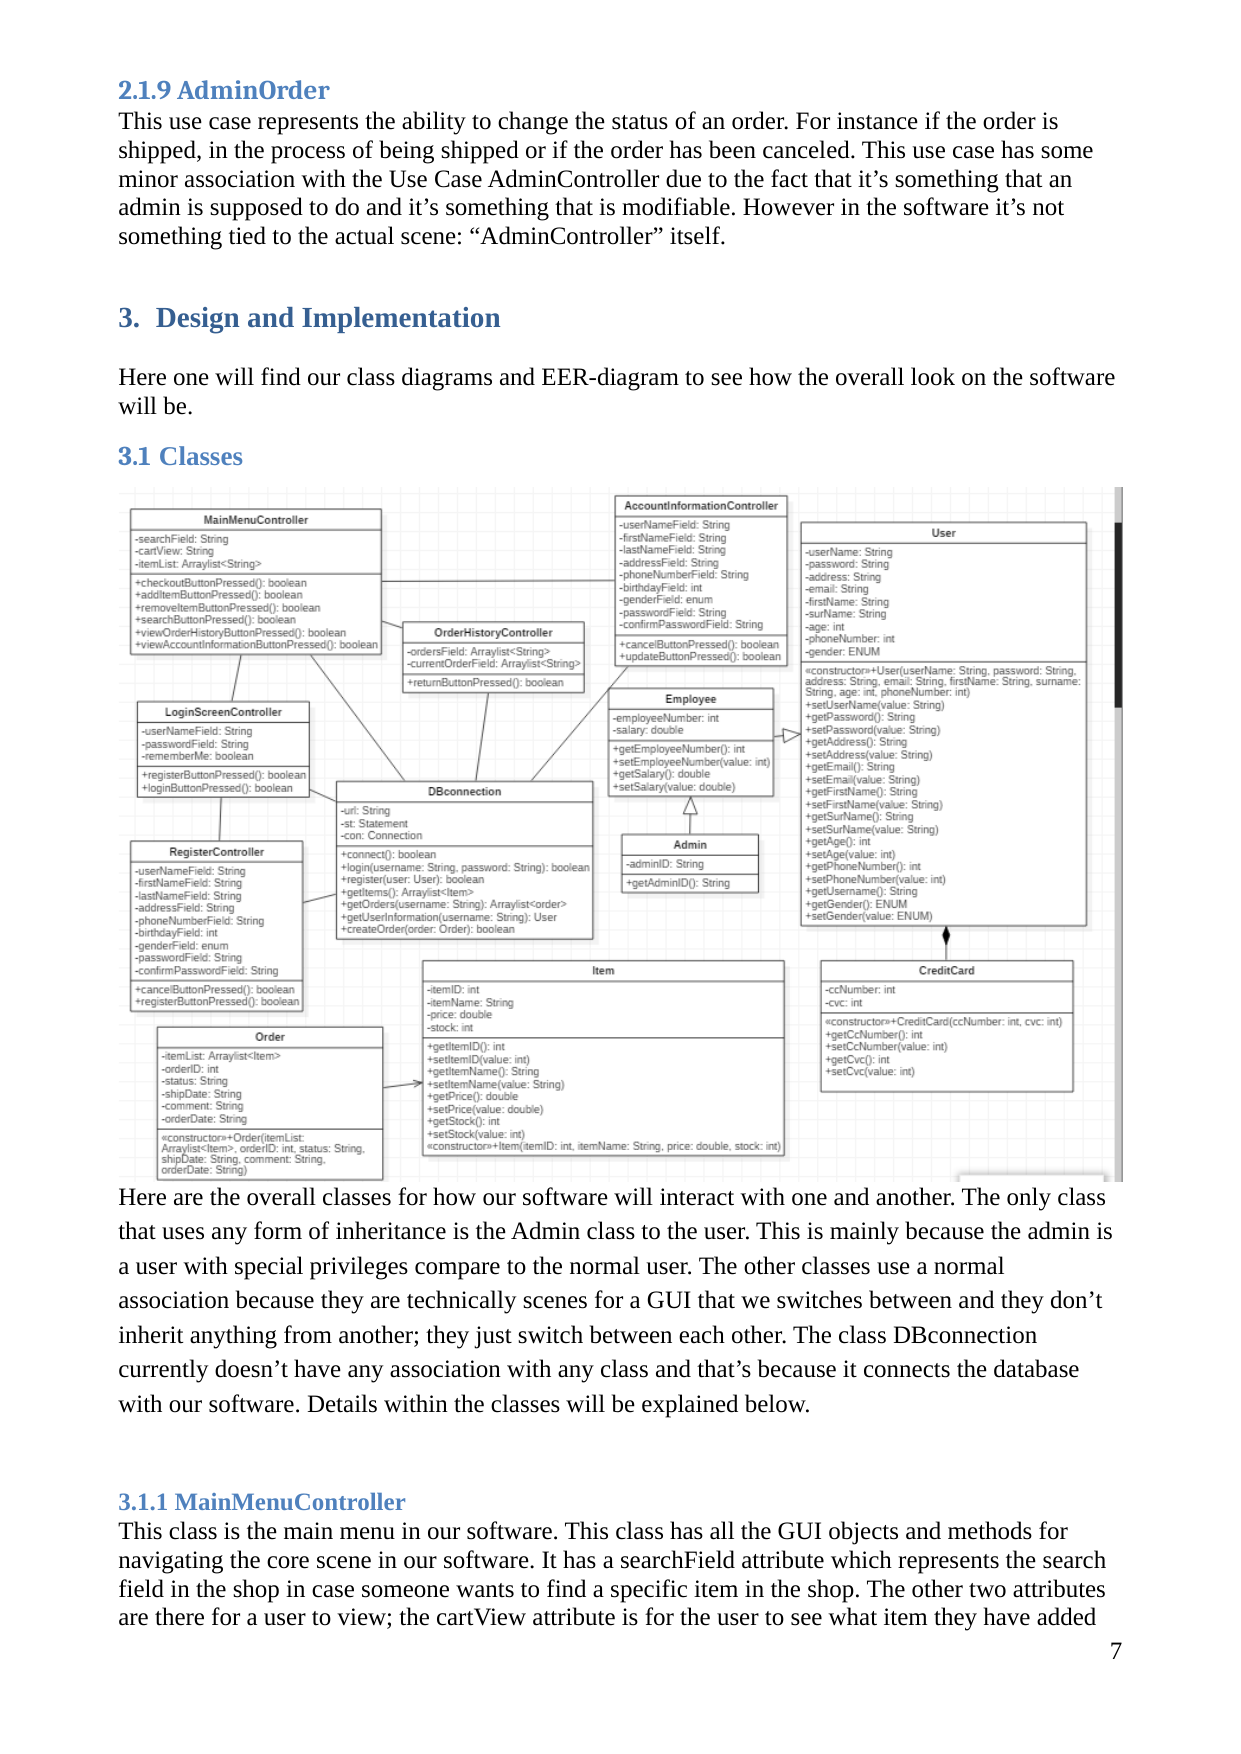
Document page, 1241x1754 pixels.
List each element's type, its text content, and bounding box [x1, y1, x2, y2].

text Here one will find our class diagrams and EER-diagram to see how the overall look on the software will be. [118, 362, 1122, 420]
subtitle 3.1.1 MainMenuController [118, 1459, 1122, 1516]
text Here are the overall classes for how our software will interact with one and another. The only class that uses any form of inheritance is the Admin class to the user. This is mainly because the admin is a user with special privileges compare to the normal user. The other classes use a normal association because they are technically scenes for a GUI that we switches between and they don’t inherit anything from another; they just switch between each other. The class DBconnection currently doesn’t have any association with any class and that’s because it connects the database with our software. Details within the classes will be explained below. [118, 1182, 1122, 1418]
picture [118, 487, 1123, 1182]
subtitle Design and Implementation [118, 300, 1122, 333]
text This class is the main menu in our software. This class has all the GUI objects and methods for navigating the core scene in our software. It has a searchField attribute which represents the search field in the shop in case someone wants to find a specific item in the shop. The other two attributes are there for a user to view; the cartView attribute is for the user to see what item they have added [118, 1516, 1122, 1631]
subtitle 2.1.9 AdminOrder [118, 75, 1122, 106]
text This use case represents the ability to change the status of an order. For instance if the order is shipped, in the process of being shipped or if the order has been canceled. This use case has some minor association with the Use Case AdminController due to the fact that it’s something that an admin is supposed to do and it’s something that is modifiable. However in the software it’s not something tied to the actual scene: “AdminController” itself. [118, 106, 1122, 250]
subtitle Classes [118, 441, 1122, 473]
text [118, 473, 1122, 487]
